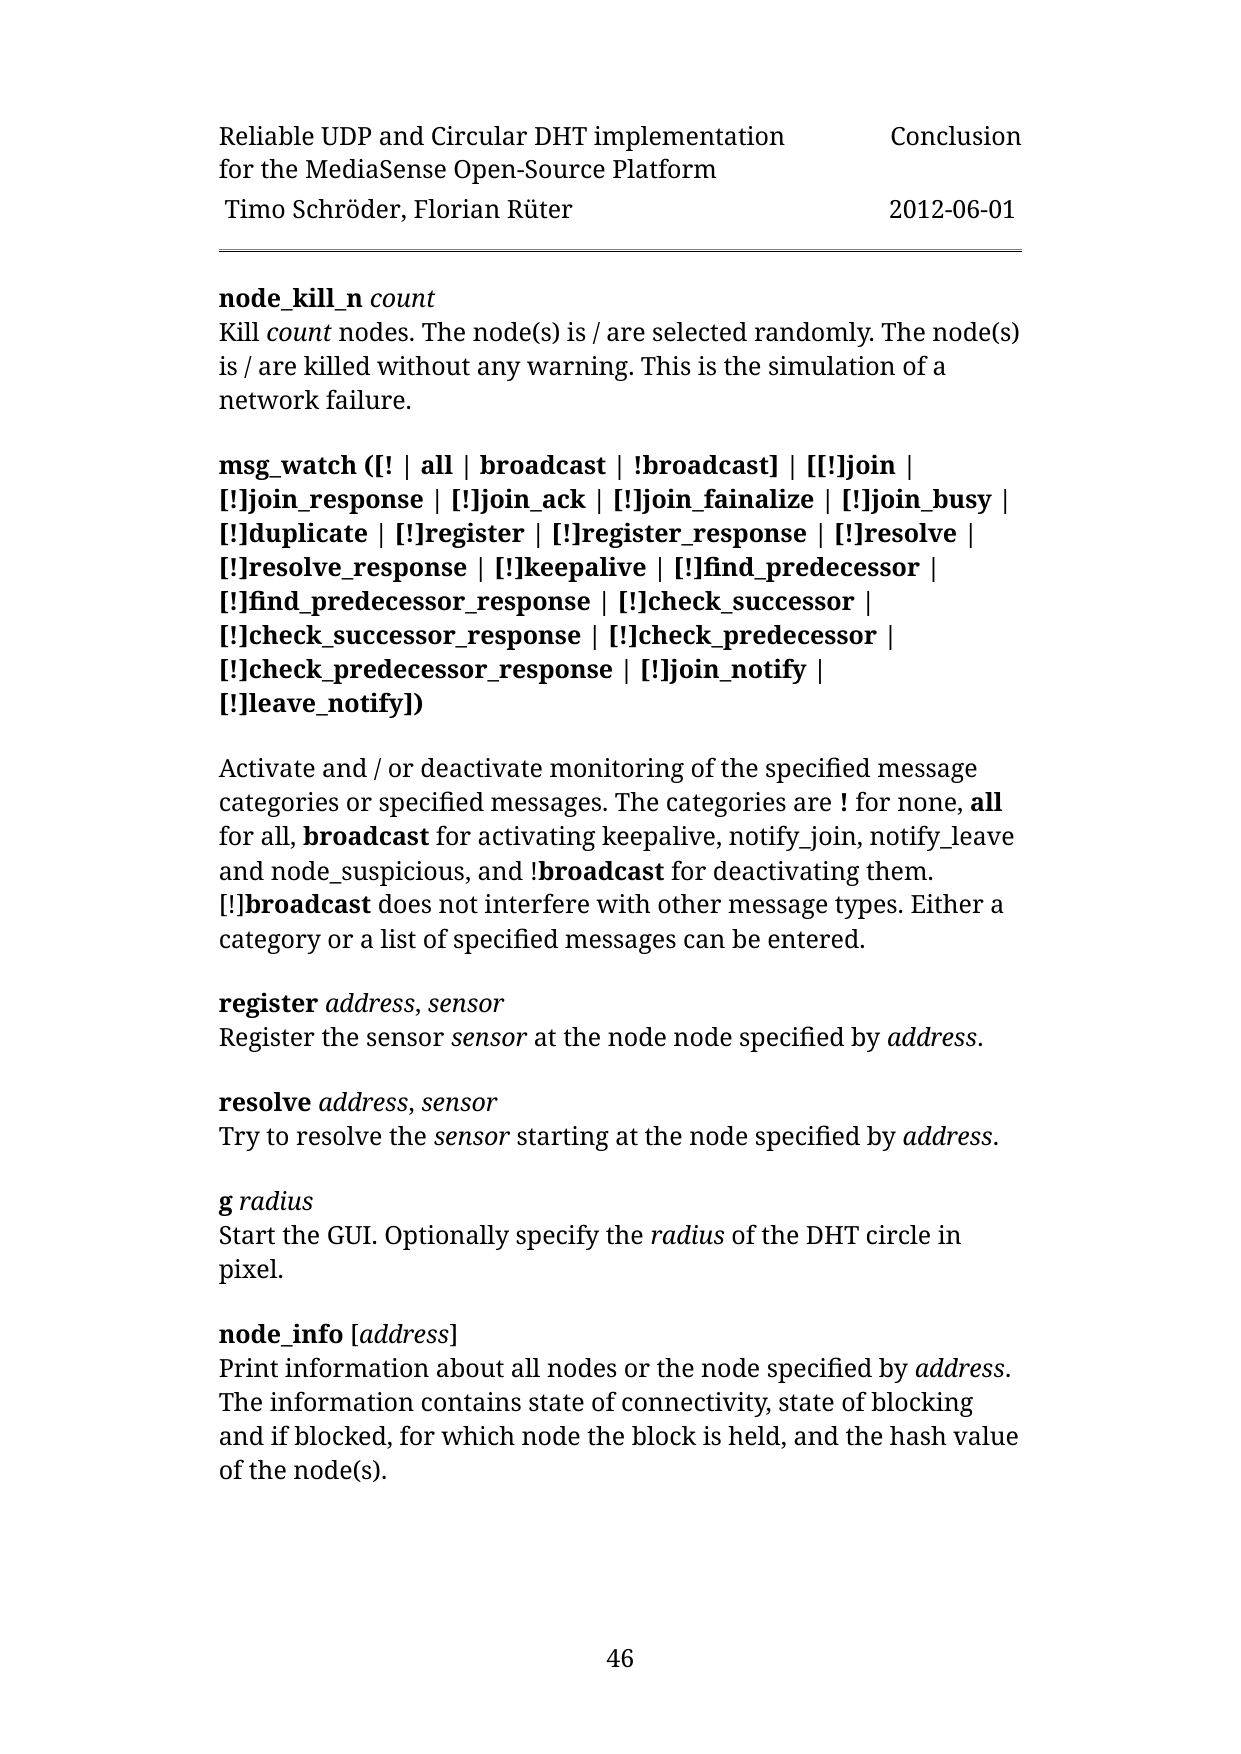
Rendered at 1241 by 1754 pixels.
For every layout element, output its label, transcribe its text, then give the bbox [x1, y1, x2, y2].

text Activate and / or deactivate monitoring of the specified message categories or specified messages. The categories are ! for none, all for all, broadcast for activating keepalive, notify_join, notify_leave and node_suspicious, and !broadcast for deactivating them. [!]broadcast does not interfere with other message types. Either a category or a list of specified messages can be entered. [218, 751, 1022, 955]
text msg_watch ([! | all | broadcast | !broadcast] | [[!]join | [!]join_response | [!]join_ack | [!]join_fainalize | [!]join_busy | [!]duplicate | [!]register | [!]register_response | [!]resolve | [!]resolve_response | [!]keepalive | [!]find_predecessor | [!]find_predecessor_response | [!]check_successor | [!]check_successor_response | [!]check_predecessor | [!]check_predecessor_response | [!]join_notify | [!]leave_notify]) [218, 448, 1022, 720]
text g radius Start the GUI. Optionally specify the radius of the DHT circle in pixel. [218, 1184, 1022, 1286]
text node_kill_n count Kill count nodes. The node(s) is / are selected randomly. The node(s) is / are killed without any warning. This is the simulation of a network failure. [218, 281, 1022, 417]
text node_info [address] Print information about all nodes or the node specified by address. The information contains state of connectivity, state of blocking and if blocked, for which node the block is held, and the hash value of the node(s). [218, 1317, 1022, 1487]
text register address, sensor Register the sensor sensor at the node node specified by address. [218, 986, 1022, 1054]
text resolve address, sensor Try to resolve the sensor starting at the node specified by address. [218, 1085, 1022, 1153]
